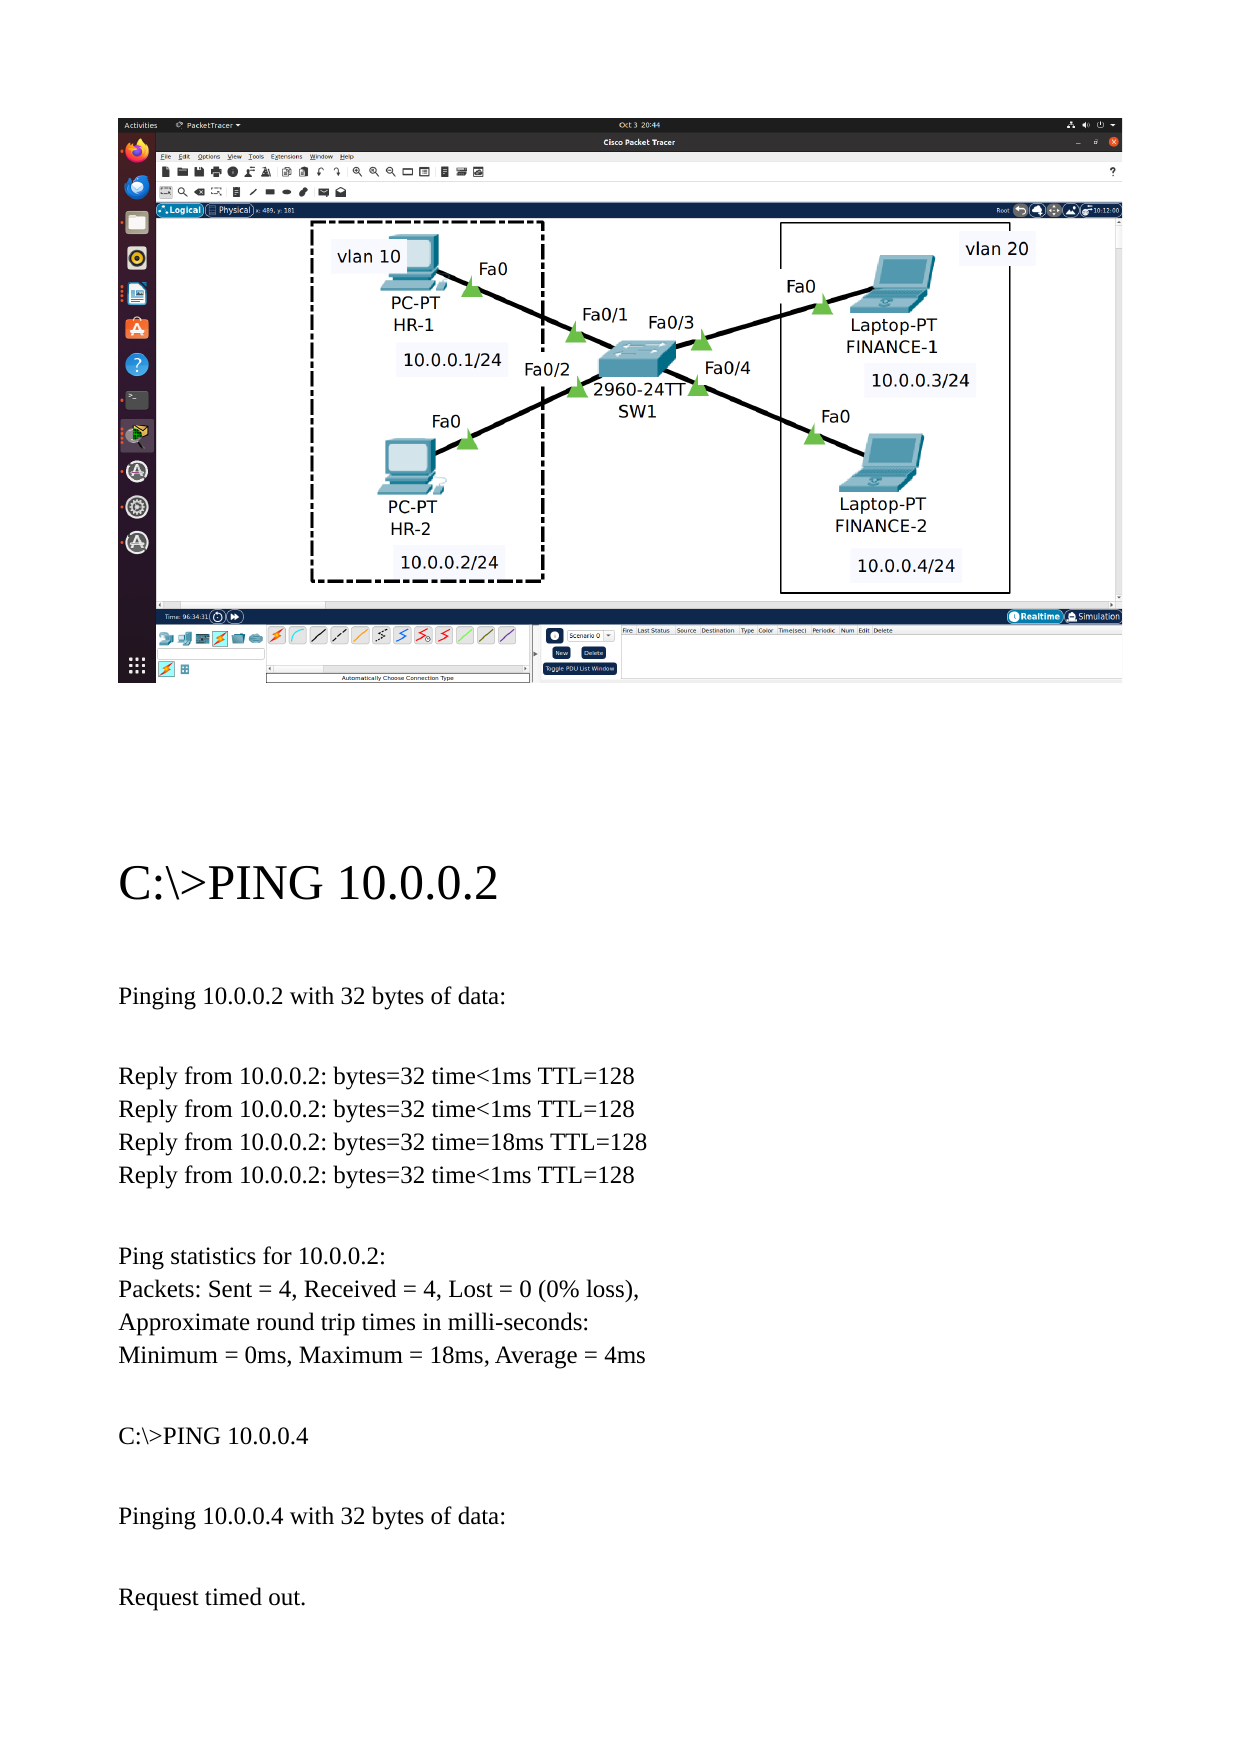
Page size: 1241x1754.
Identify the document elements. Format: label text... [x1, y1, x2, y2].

text Packets: Sent = 4, Received = 4, Lost = 0 (0% loss), [118, 1274, 1122, 1303]
text Pinging 10.0.0.2 with 32 bytes of data: [118, 981, 1122, 1009]
text C:\>PING 10.0.0.4 [118, 1421, 1122, 1449]
text Reply from 10.0.0.2: bytes=32 time<1ms TTL=128 [118, 1161, 1122, 1189]
text Reply from 10.0.0.2: bytes=32 time=18ms TTL=128 [118, 1127, 1122, 1156]
text Minimum = 0ms, Maximum = 18ms, Average = 4ms [118, 1340, 1122, 1369]
text Pinging 10.0.0.4 with 32 bytes of data: [118, 1501, 1122, 1530]
text Ping statistics for 10.0.0.2: [118, 1241, 1122, 1270]
text Reply from 10.0.0.2: bytes=32 time<1ms TTL=128 [118, 1061, 1122, 1090]
text Approximate round trip times in milli-seconds: [118, 1307, 1122, 1336]
text Reply from 10.0.0.2: bytes=32 time<1ms TTL=128 [118, 1094, 1122, 1123]
text C:\>PING 10.0.0.2 [118, 853, 1122, 910]
text Request timed out. [118, 1582, 1122, 1611]
picture [118, 118, 1123, 683]
